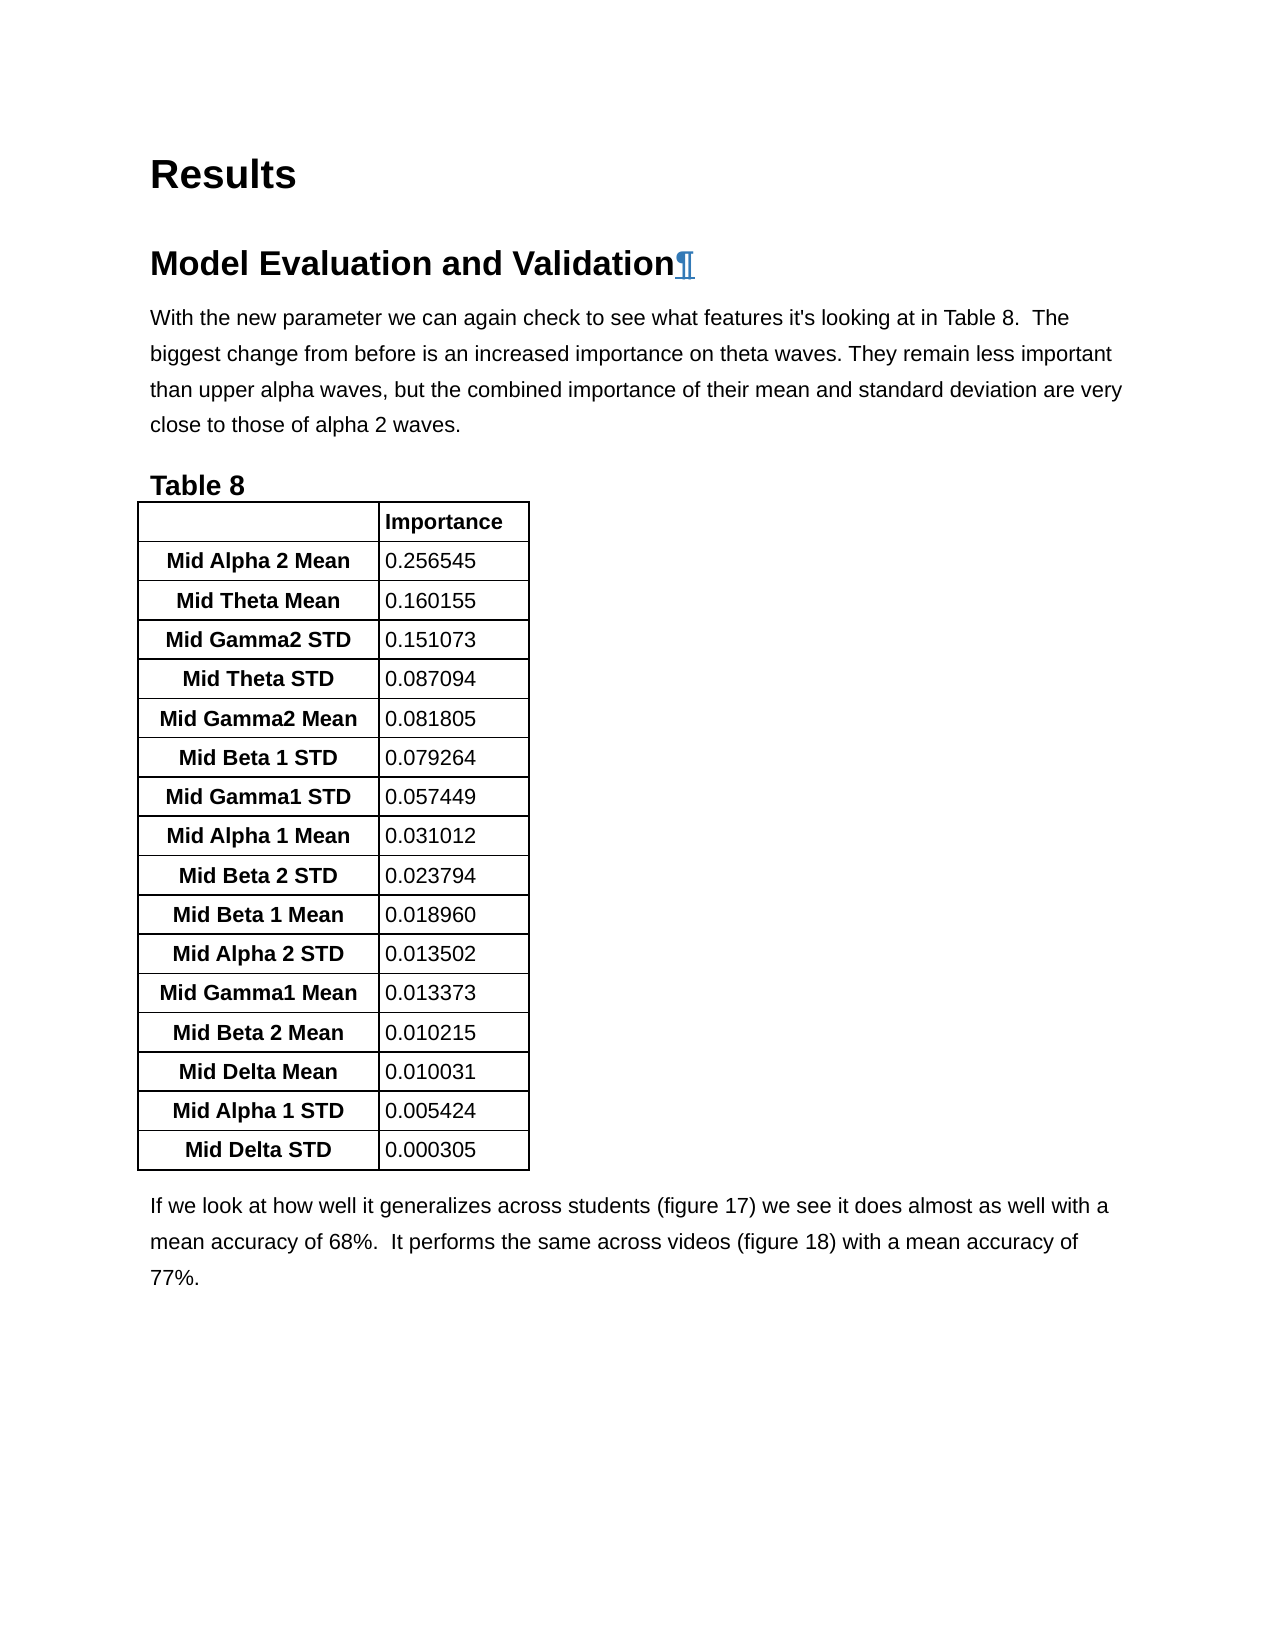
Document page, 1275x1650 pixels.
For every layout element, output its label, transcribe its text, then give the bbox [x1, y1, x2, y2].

table_cell Mid Theta STD [139, 660, 378, 698]
text If we look at how well it generalizes across students (figure 17) we see it does almost as well with a mean accuracy of 68%. It performs the same across videos (figure 18) with a mean accuracy of 77%. [150, 1193, 1125, 1290]
table_header [139, 503, 378, 541]
table_cell 0.081805 [380, 699, 528, 737]
table_cell Mid Beta 2 STD [139, 856, 378, 894]
table_cell 0.057449 [380, 778, 528, 815]
subtitle Table 8 [150, 469, 1125, 501]
table_cell 0.087094 [380, 660, 528, 698]
table_cell Mid Gamma2 Mean [139, 699, 378, 737]
table_cell 0.010031 [380, 1053, 528, 1090]
text With the new parameter we can again check to see what features it's looking at in Table 8. The biggest change from before is an increased importance on theta waves. They remain less important than upper alpha waves, but the combined importance of their mean and standard deviation are very close to those of alpha 2 waves. [150, 305, 1125, 437]
table_cell 0.018960 [380, 896, 528, 933]
table_cell Mid Delta STD [139, 1131, 378, 1169]
table_cell Mid Theta Mean [139, 581, 378, 619]
table_cell Mid Beta 1 Mean [139, 896, 378, 933]
table_cell Mid Delta Mean [139, 1053, 378, 1090]
table_cell 0.010215 [380, 1013, 528, 1051]
table_cell Mid Gamma2 STD [139, 621, 378, 658]
table_cell 0.151073 [380, 621, 528, 658]
subtitle Results [150, 150, 1125, 197]
table_cell 0.013373 [380, 974, 528, 1012]
table_cell Mid Gamma1 STD [139, 778, 378, 815]
table_cell 0.000305 [380, 1131, 528, 1169]
table_cell 0.079264 [380, 738, 528, 776]
table_cell 0.256545 [380, 542, 528, 580]
table_cell 0.160155 [380, 581, 528, 619]
table_cell Mid Alpha 2 Mean [139, 542, 378, 580]
table_cell Mid Alpha 1 STD [139, 1092, 378, 1129]
table_cell 0.023794 [380, 856, 528, 894]
table_cell Mid Beta 1 STD [139, 738, 378, 776]
subtitle Model Evaluation and Validation¶ [150, 243, 1125, 282]
table_header Importance [380, 503, 528, 541]
table_cell 0.031012 [380, 817, 528, 855]
table_cell 0.013502 [380, 935, 528, 972]
table_cell Mid Beta 2 Mean [139, 1013, 378, 1051]
table_cell Mid Alpha 1 Mean [139, 817, 378, 855]
table_cell Mid Alpha 2 STD [139, 935, 378, 972]
table_cell Mid Gamma1 Mean [139, 974, 378, 1012]
table_cell 0.005424 [380, 1092, 528, 1129]
